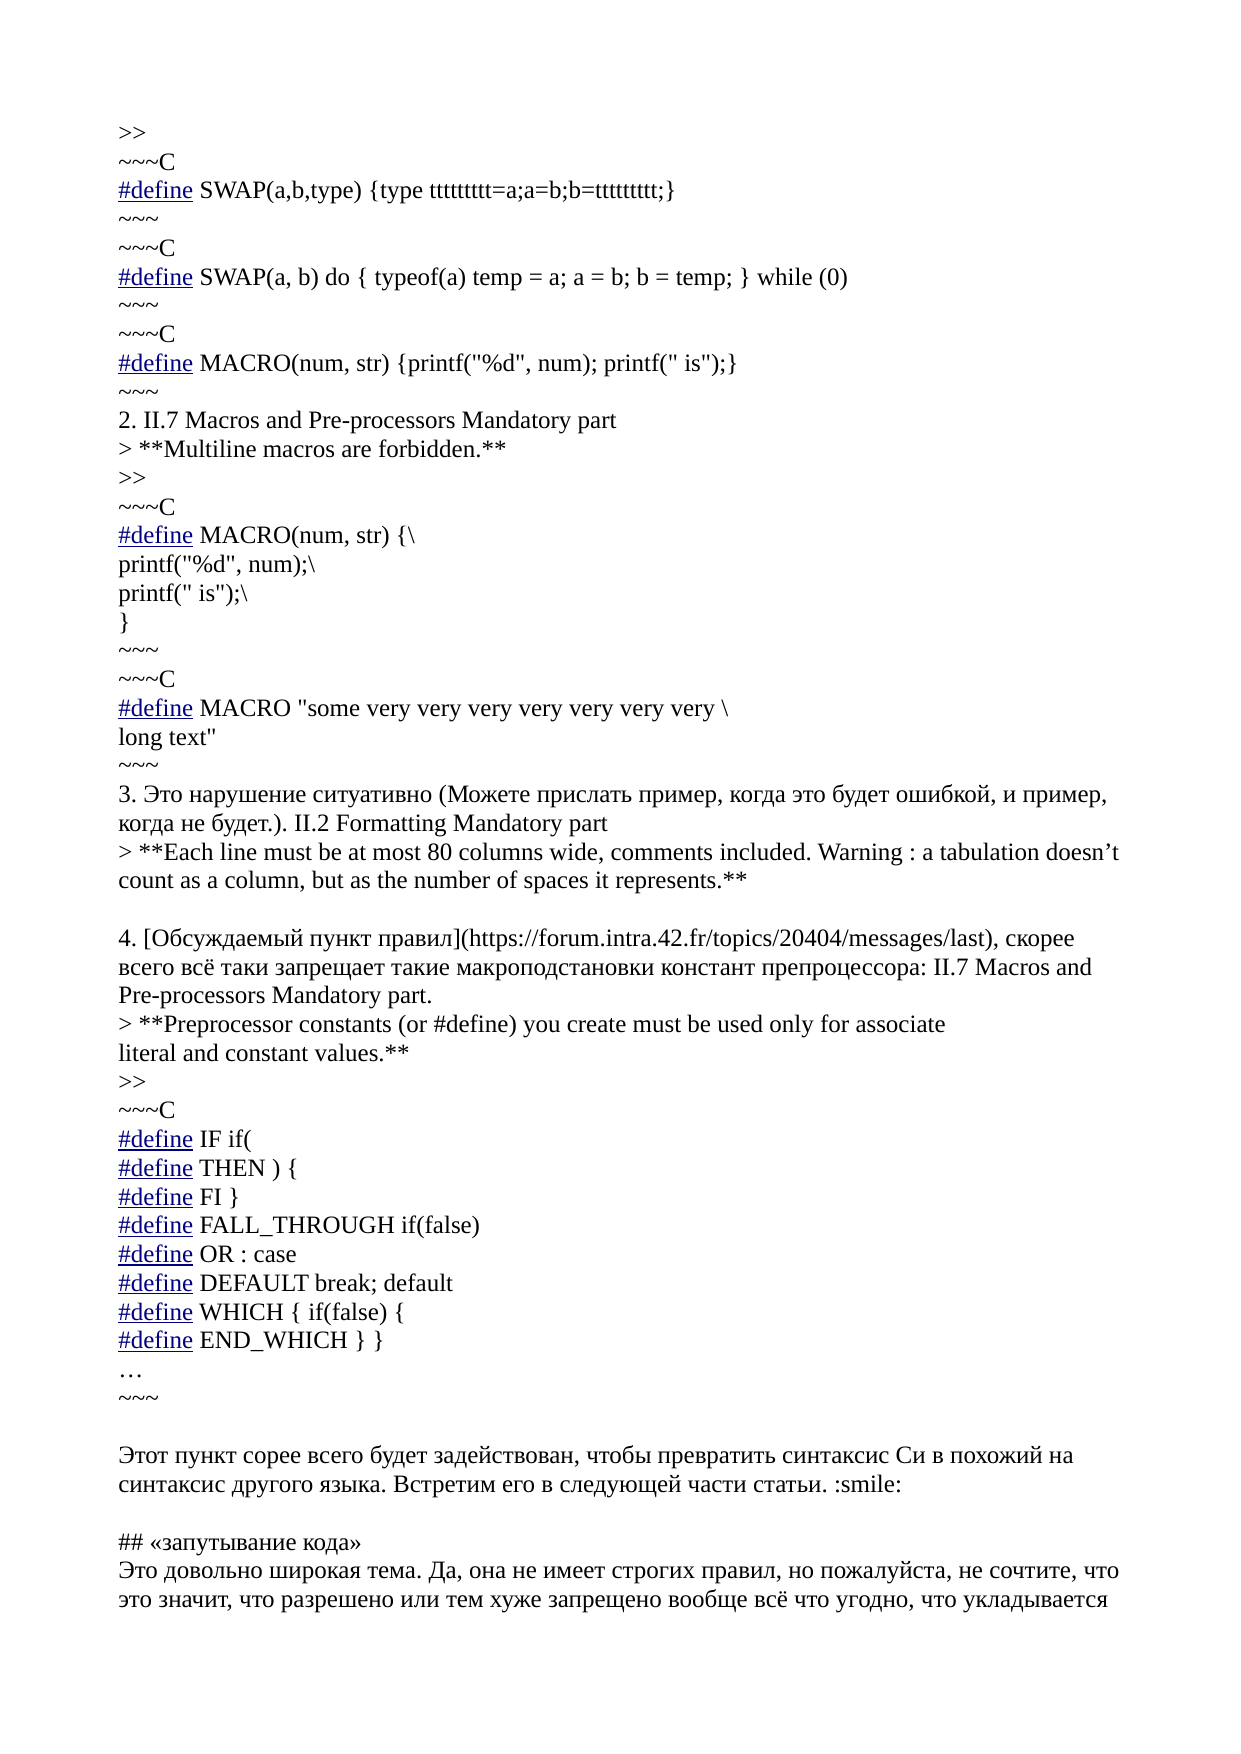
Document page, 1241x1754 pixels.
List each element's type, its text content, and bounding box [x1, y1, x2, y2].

text > **Multiline macros are forbidden.** [118, 434, 1122, 463]
text ~~~C [118, 233, 1122, 262]
text Этот пункт сорее всего будет задействован, чтобы превратить синтаксис Си в похожий на синтаксис другого языка. Встретим его в следующей части статьи. :smile: [118, 1441, 1122, 1498]
text ~~~ [118, 204, 1122, 233]
text #define IF if( #define THEN ) { #define FI } [118, 1124, 1122, 1211]
text > **Preprocessor constants (or #define) you create must be used only for associate [118, 1009, 1122, 1038]
text #define MACRO "some very very very very very very very \ long text" [118, 693, 1122, 751]
text > **Each line must be at most 80 columns wide, comments included. Warning : a tabulation doesn’t count as a column, but as the number of spaces it represents.** [118, 837, 1122, 894]
text ## «запутывание кода» [118, 1527, 1122, 1556]
text literal and constant values.** [118, 1038, 1122, 1067]
text #define SWAP(a,b,type) {type ttttttttt=a;a=b;b=ttttttttt;} [118, 176, 1122, 204]
text >> [118, 118, 1122, 147]
text ~~~C [118, 147, 1122, 176]
text ~~~C [118, 492, 1122, 521]
text 4. [Обсуждаемый пункт правил](https://forum.intra.42.fr/topics/20404/messages/last), скорее всего всё таки запрещает такие макроподстановки констант препроцессора: II.7 Macros and Pre-processors Mandatory part. [118, 923, 1122, 1009]
text #define SWAP(a, b) do { typeof(a) temp = a; a = b; b = temp; } while (0) [118, 262, 1122, 291]
text >> [118, 1067, 1122, 1096]
text ~~~C [118, 664, 1122, 693]
text Это довольно широкая тема. Да, она не имеет строгих правил, но пожалуйста, не сочтите, что это значит, что разрешено или тем хуже запрещено вообще всё что угодно, что укладывается [118, 1556, 1122, 1613]
text ~~~ [118, 377, 1122, 406]
text 2. II.7 Macros and Pre-processors Mandatory part [118, 406, 1122, 434]
text … [118, 1354, 1122, 1383]
text ~~~ [118, 751, 1122, 779]
text ~~~C [118, 1096, 1122, 1124]
text #define FALL_THROUGH if(false) #define OR : case #define DEFAULT break; default [118, 1211, 1122, 1297]
text ~~~C [118, 319, 1122, 348]
text #define MACRO(num, str) {\ printf("%d", num);\ printf(" is");\ } ~~~ [118, 521, 1122, 664]
text #define WHICH { if(false) { #define END_WHICH } } [118, 1297, 1122, 1354]
text ~~~ [118, 1383, 1122, 1412]
text ~~~ [118, 291, 1122, 319]
text 3. Это нарушение ситуативно (Можете прислать пример, когда это будет ошибкой, и пример, когда не будет.). II.2 Formatting Mandatory part [118, 779, 1122, 837]
text #define MACRO(num, str) {printf("%d", num); printf(" is");} [118, 348, 1122, 377]
text >> [118, 463, 1122, 492]
